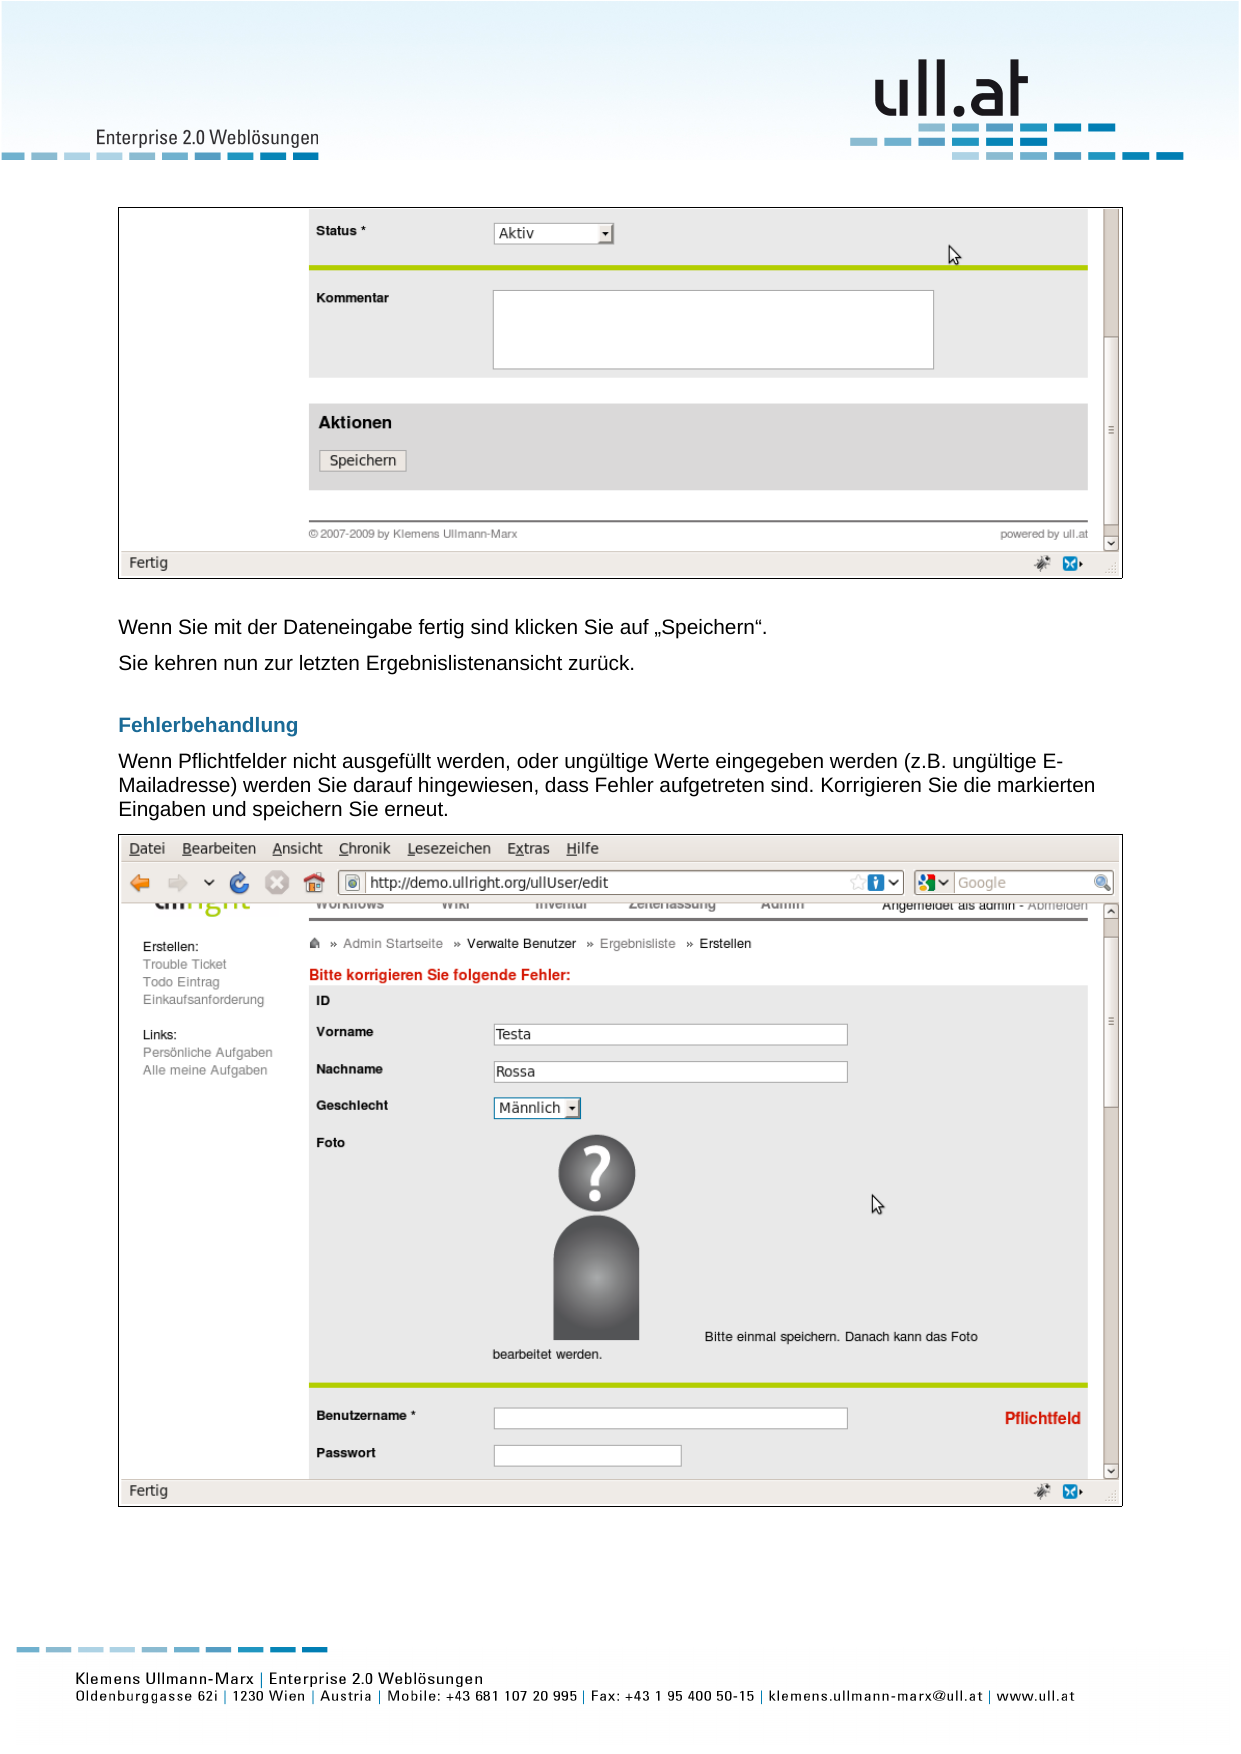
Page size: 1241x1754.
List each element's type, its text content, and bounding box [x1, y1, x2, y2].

picture [121, 209, 1119, 576]
picture [1, 1, 1239, 160]
subtitle Fehlerbehandlung [118, 713, 1122, 737]
text Sie kehren nun zur letzten Ergebnislistenansicht zurück. [118, 651, 1122, 675]
text Wenn Sie mit der Dateneingabe fertig sind klicken Sie auf „Speichern“. [118, 615, 1122, 639]
text Wenn Pflichtfelder nicht ausgefüllt werden, oder ungültige Werte eingegeben werden (z.B. ungültige E-Mailadresse) werden Sie darauf hingewiesen, dass Fehler aufgetreten sind. Korrigieren Sie die markierten Eingaben und speichern Sie erneut. [118, 749, 1122, 821]
picture [121, 836, 1119, 1504]
picture [16, 1647, 1230, 1745]
